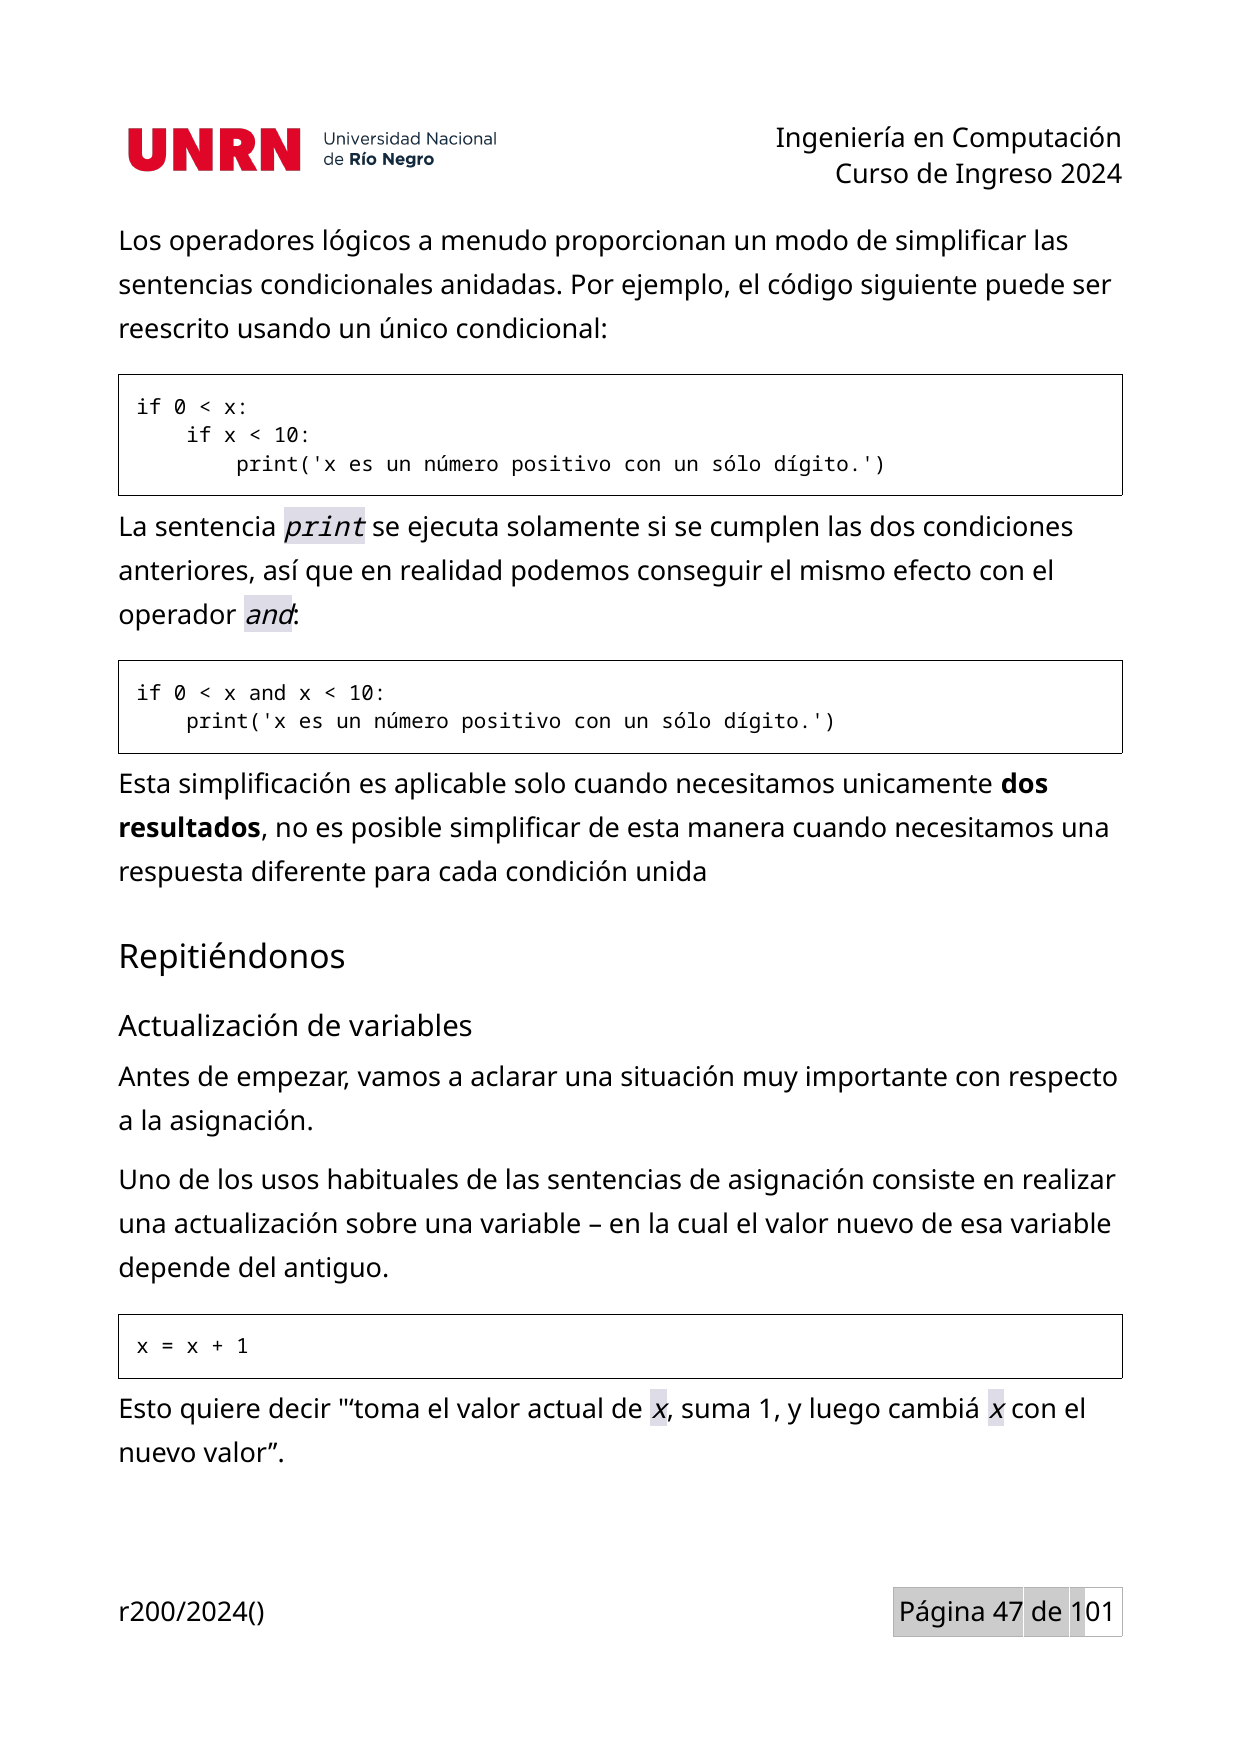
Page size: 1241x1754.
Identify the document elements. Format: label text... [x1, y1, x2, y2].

text if 0 < x: [119, 375, 1122, 403]
text if 0 < x and x < 10: [119, 661, 1122, 688]
text Antes de empezar, vamos a aclarar una situación muy importante con respecto a la asignación. [118, 1058, 1122, 1139]
text La sentencia print se ejecuta solamente si se cumplen las dos condiciones anteriores, así que en realidad podemos conseguir el mismo efecto con el operador and: [118, 507, 1122, 632]
picture [118, 118, 505, 180]
text Esta simplificación es aplicable solo cuando necesitamos unicamente dos resultados, no es posible simplificar de esta manera cuando necesitamos una respuesta diferente para cada condición unida [118, 764, 1122, 889]
text if x < 10: [119, 403, 1122, 431]
text Esto quiere decir "‘toma el valor actual de x, suma 1, y luego cambiá x con el nuevo valor’’. [118, 1389, 1122, 1470]
text x = x + 1 [119, 1315, 1122, 1378]
subtitle Actualización de variables [118, 1005, 1122, 1045]
text print('x es un número positivo con un sólo dígito.') [119, 688, 1122, 753]
subtitle Repitiéndonos [118, 932, 1122, 978]
text Uno de los usos habituales de las sentencias de asignación consiste en realizar una actualización sobre una variable – en la cual el valor nuevo de esa variable depende del antiguo. [118, 1161, 1122, 1286]
text print('x es un número positivo con un sólo dígito.') [119, 431, 1122, 495]
text Los operadores lógicos a menudo proporcionan un modo de simplificar las sentencias condicionales anidadas. Por ejemplo, el código siguiente puede ser reescrito usando un único condicional: [118, 221, 1122, 347]
